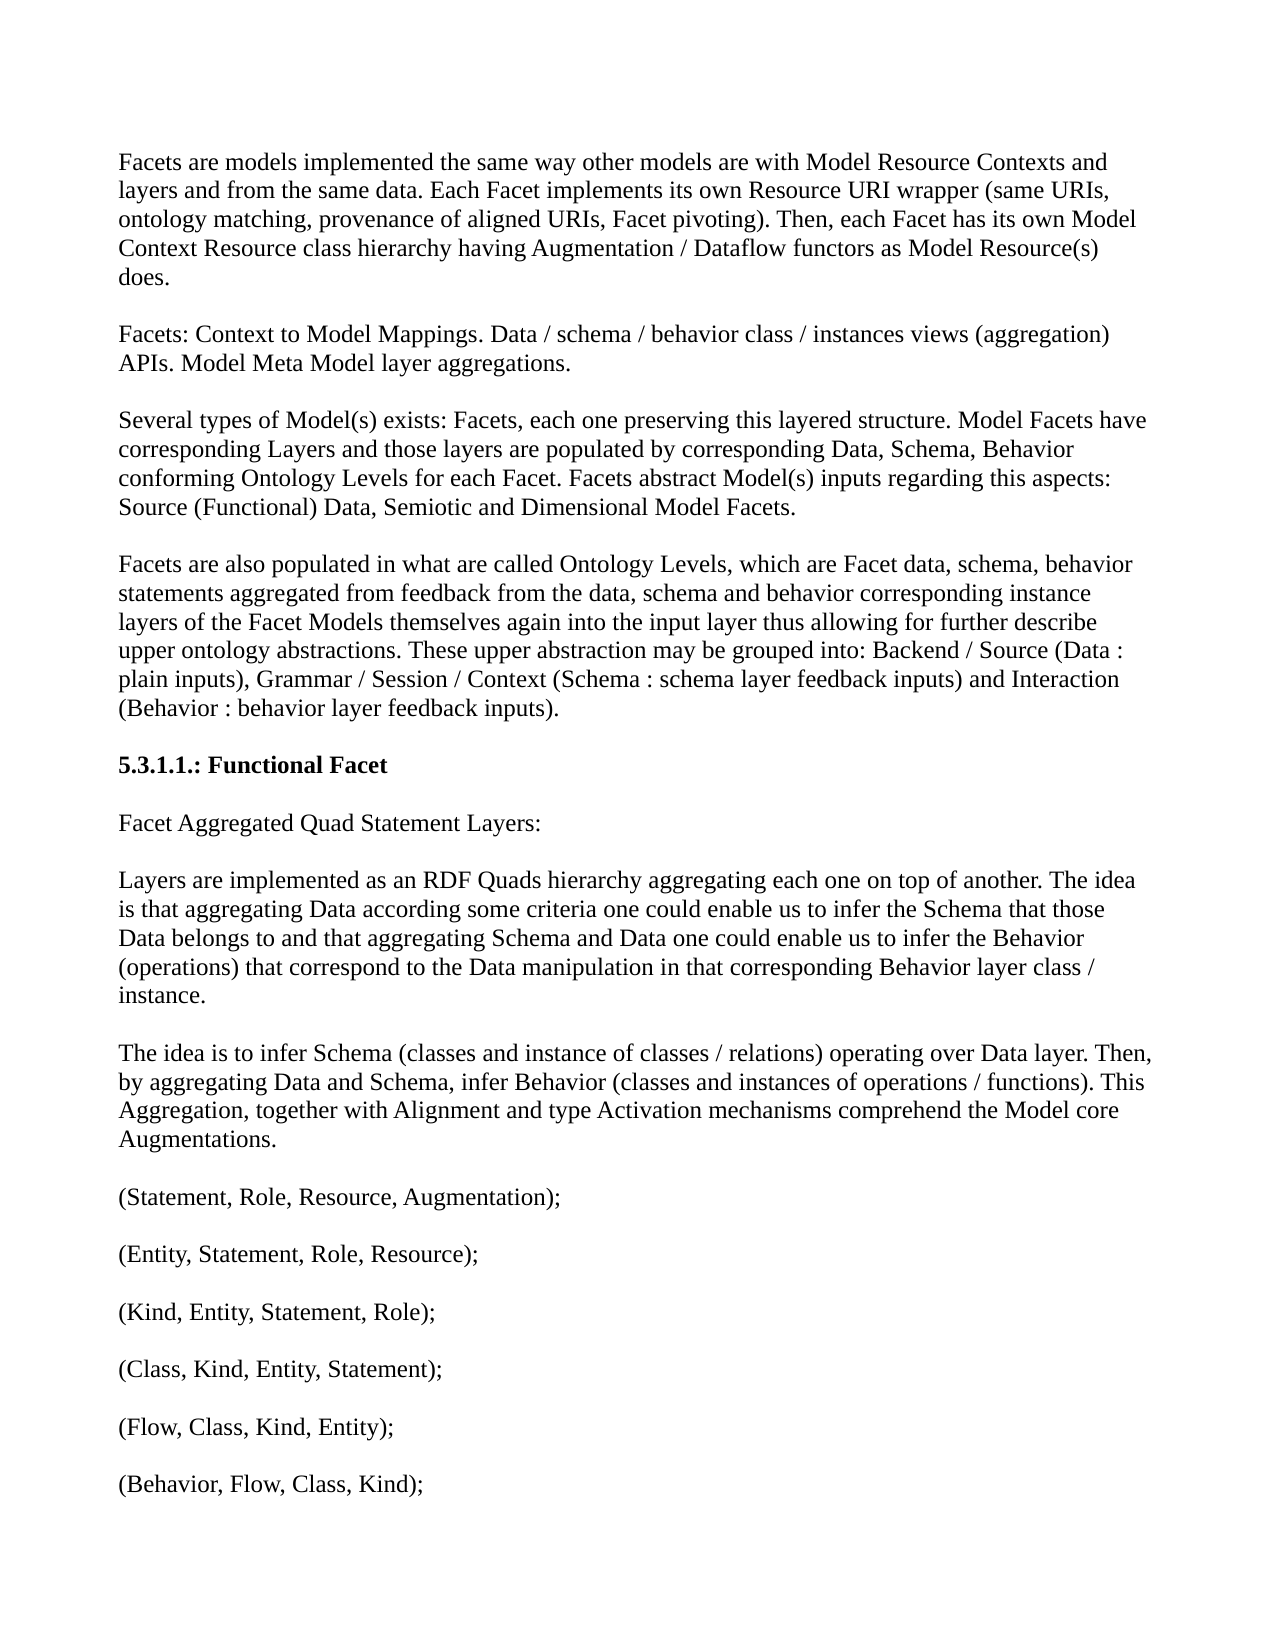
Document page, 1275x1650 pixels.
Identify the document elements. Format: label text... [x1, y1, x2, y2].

text (Behavior, Flow, Class, Kind); [118, 1469, 1157, 1498]
text (Class, Kind, Entity, Statement); [118, 1354, 1157, 1383]
text (Kind, Entity, Statement, Role); [118, 1297, 1157, 1326]
text Several types of Model(s) exists: Facets, each one preserving this layered structure. Model Facets have corresponding Layers and those layers are populated by corresponding Data, Schema, Behavior conforming Ontology Levels for each Facet. Facets abstract Model(s) inputs regarding this aspects: Source (Functional) Data, Semiotic and Dimensional Model Facets. [118, 406, 1157, 521]
text Facets are models implemented the same way other models are with Model Resource Contexts and layers and from the same data. Each Facet implements its own Resource URI wrapper (same URIs, ontology matching, provenance of aligned URIs, Facet pivoting). Then, each Facet has its own Model Context Resource class hierarchy having Augmentation / Dataflow functors as Model Resource(s) does. [118, 147, 1157, 291]
text (Flow, Class, Kind, Entity); [118, 1412, 1157, 1441]
text The idea is to infer Schema (classes and instance of classes / relations) operating over Data layer. Then, by aggregating Data and Schema, infer Behavior (classes and instances of operations / functions). This Aggregation, together with Alignment and type Activation mechanisms comprehend the Model core Augmentations. [118, 1038, 1157, 1153]
text Facets are also populated in what are called Ontology Levels, which are Facet data, schema, behavior statements aggregated from feedback from the data, schema and behavior corresponding instance layers of the Facet Models themselves again into the input layer thus allowing for further describe upper ontology abstractions. These upper abstraction may be grouped into: Backend / Source (Data : plain inputs), Grammar / Session / Context (Schema : schema layer feedback inputs) and Interaction (Behavior : behavior layer feedback inputs). [118, 549, 1157, 722]
text 5.3.1.1.: Functional Facet [118, 751, 1157, 779]
text (Entity, Statement, Role, Resource); [118, 1239, 1157, 1268]
text Layers are implemented as an RDF Quads hierarchy aggregating each one on top of another. The idea is that aggregating Data according some criteria one could enable us to infer the Schema that those Data belongs to and that aggregating Schema and Data one could enable us to infer the Behavior (operations) that correspond to the Data manipulation in that corresponding Behavior layer class / instance. [118, 866, 1157, 1009]
text (Statement, Role, Resource, Augmentation); [118, 1182, 1157, 1211]
text Facets: Context to Model Mappings. Data / schema / behavior class / instances views (aggregation) APIs. Model Meta Model layer aggregations. [118, 319, 1157, 377]
text Facet Aggregated Quad Statement Layers: [118, 808, 1157, 837]
